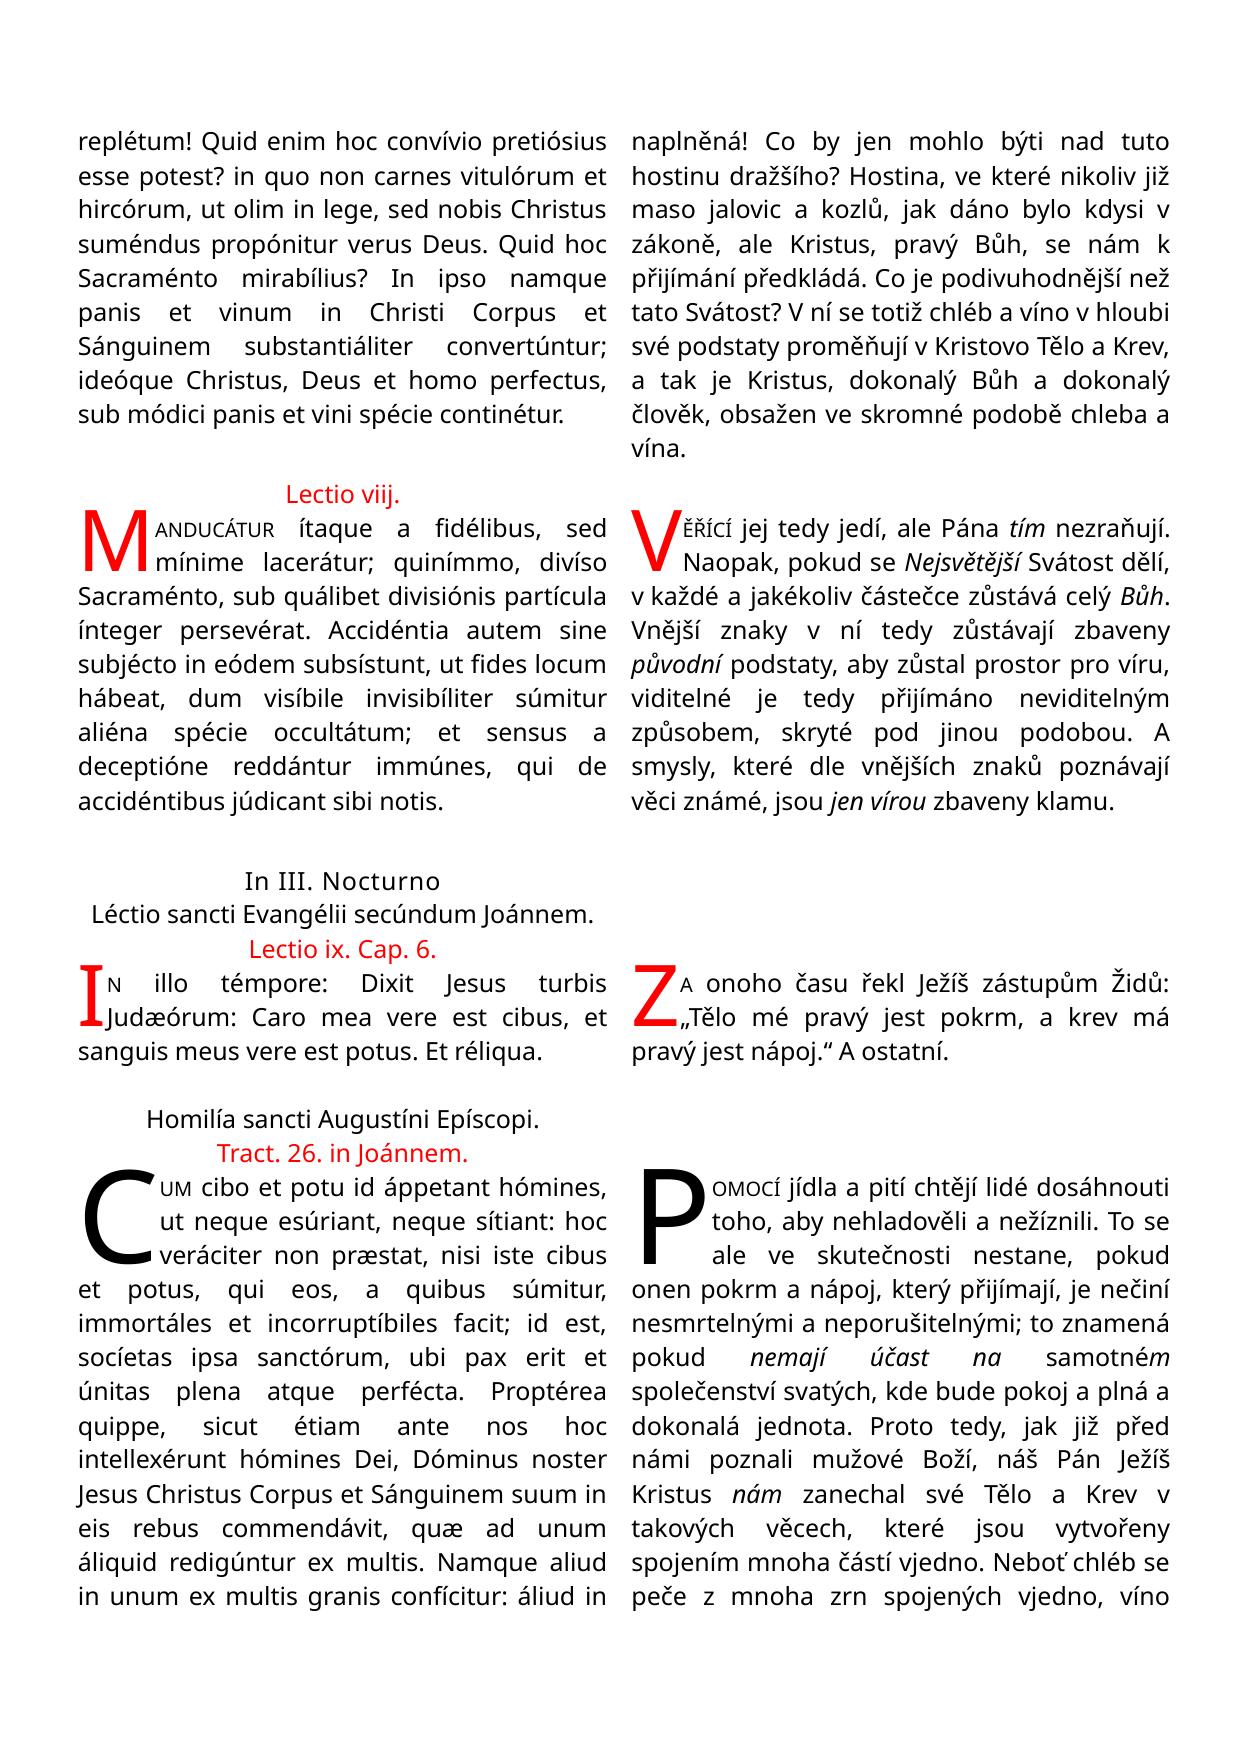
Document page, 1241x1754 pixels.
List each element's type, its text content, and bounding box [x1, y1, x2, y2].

table_cell naplněná! Co by jen mohlo býti nad tuto hostinu dražšího? Hostina, ve které nikoliv již maso jalovic a kozlů, jak dáno bylo kdysi v zákoně, ale Kristus, pravý Bůh, se nám k přijímání předkládá. Co je podivuhodnější než tato Svátost? V ní se totiž chléb a víno v hloubi své podstaty proměňují v Kristovo Tělo a Krev, a tak je Kristus, dokonalý Bůh a dokonalý člověk, obsažen ve skromné podobě chleba a vína. [619, 118, 1182, 471]
table_cell Lectio viij. Manducátur ítaque a fidélibus, sed mínime lacerátur; quinímmo, divíso Sacraménto, sub quálibet divisiónis partícula ínteger persevérat. Accidéntia autem sine subjécto in eódem subsístunt, ut fides locum hábeat, dum visíbile invisibíliter súmitur aliéna spécie occultátum; et sensus a deceptióne reddántur immúnes, qui de accidéntibus júdicant sibi notis. [66, 471, 619, 857]
table_cell Za onoho času řekl Ježíš zástupům Židů: „Tělo mé pravý jest pokrm, a krev má pravý jest nápoj.“ A ostatní. Pomocí jídla a pití chtějí lidé dosáhnouti toho, aby nehladověli a nežíznili. To se ale ve skutečnosti nestane, pokud onen pokrm a nápoj, který přijímají, je nečiní nesmrtelnými a neporušitelnými; to znamená pokud nemají účast na samotném společenství svatých, kde bude pokoj a plná a dokonalá jednota. Proto tedy, jak již před námi poznali mužové Boží, náš Pán Ježíš Kristus nám zanechal své Tělo a Krev v takových věcech, které jsou vytvořeny spojením mnoha částí vjedno. Neboť chléb se peče z mnoha zrn spojených vjedno, víno nám splývá z mnoha vinných bobulí. [619, 857, 1182, 1618]
table_cell replétum! Quid enim hoc convívio pretiósius esse potest? in quo non carnes vitulórum et hircórum, ut olim in lege, sed nobis Christus suméndus propónitur verus Deus. Quid hoc Sacraménto mirabílius? In ipso namque panis et vinum in Christi Corpus et Sánguinem substantiáliter convertúntur; ideóque Christus, Deus et homo perfectus, sub módici panis et vini spécie continétur. [66, 118, 619, 471]
table_cell In III. Nocturno Léctio sancti Evangélii secúndum Joánnem. Lectio ix. Cap. 6. In illo témpore: Dixit Jesus turbis Judæórum: Caro mea vere est cibus, et sanguis meus vere est potus. Et réliqua. Homilía sancti Augustíni Epíscopi. Tract. 26. in Joánnem. Cum cibo et potu id áppetant hómines, ut neque esúriant, neque sítiant: hoc veráciter non præstat, nisi iste cibus et potus, qui eos, a quibus súmitur, immortáles et incorruptíbiles facit; id est, socíetas ipsa sanctórum, ubi pax erit et únitas plena atque perfécta. Proptérea quippe, sicut étiam ante nos hoc intellexérunt hómines Dei, Dóminus noster Jesus Christus Corpus et Sánguinem suum in eis rebus commendávit, quæ ad unum áliquid redigúntur ex multis. Namque aliud in unum ex multis granis confícitur: áliud in unum ex multis ácinis cónfluit. [66, 857, 619, 1618]
table_cell Věřící jej tedy jedí, ale Pána tím nezraňují. Naopak, pokud se Nejsvětější Svátost dělí, v každé a jakékoliv částečce zůstává celý Bůh. Vnější znaky v ní tedy zůstávají zbaveny původní podstaty, aby zůstal prostor pro víru, viditelné je tedy přijímáno neviditelným způsobem, skryté pod jinou podobou. A smysly, které dle vnějších znaků poznávají věci známé, jsou jen vírou zbaveny klamu. [619, 471, 1182, 857]
